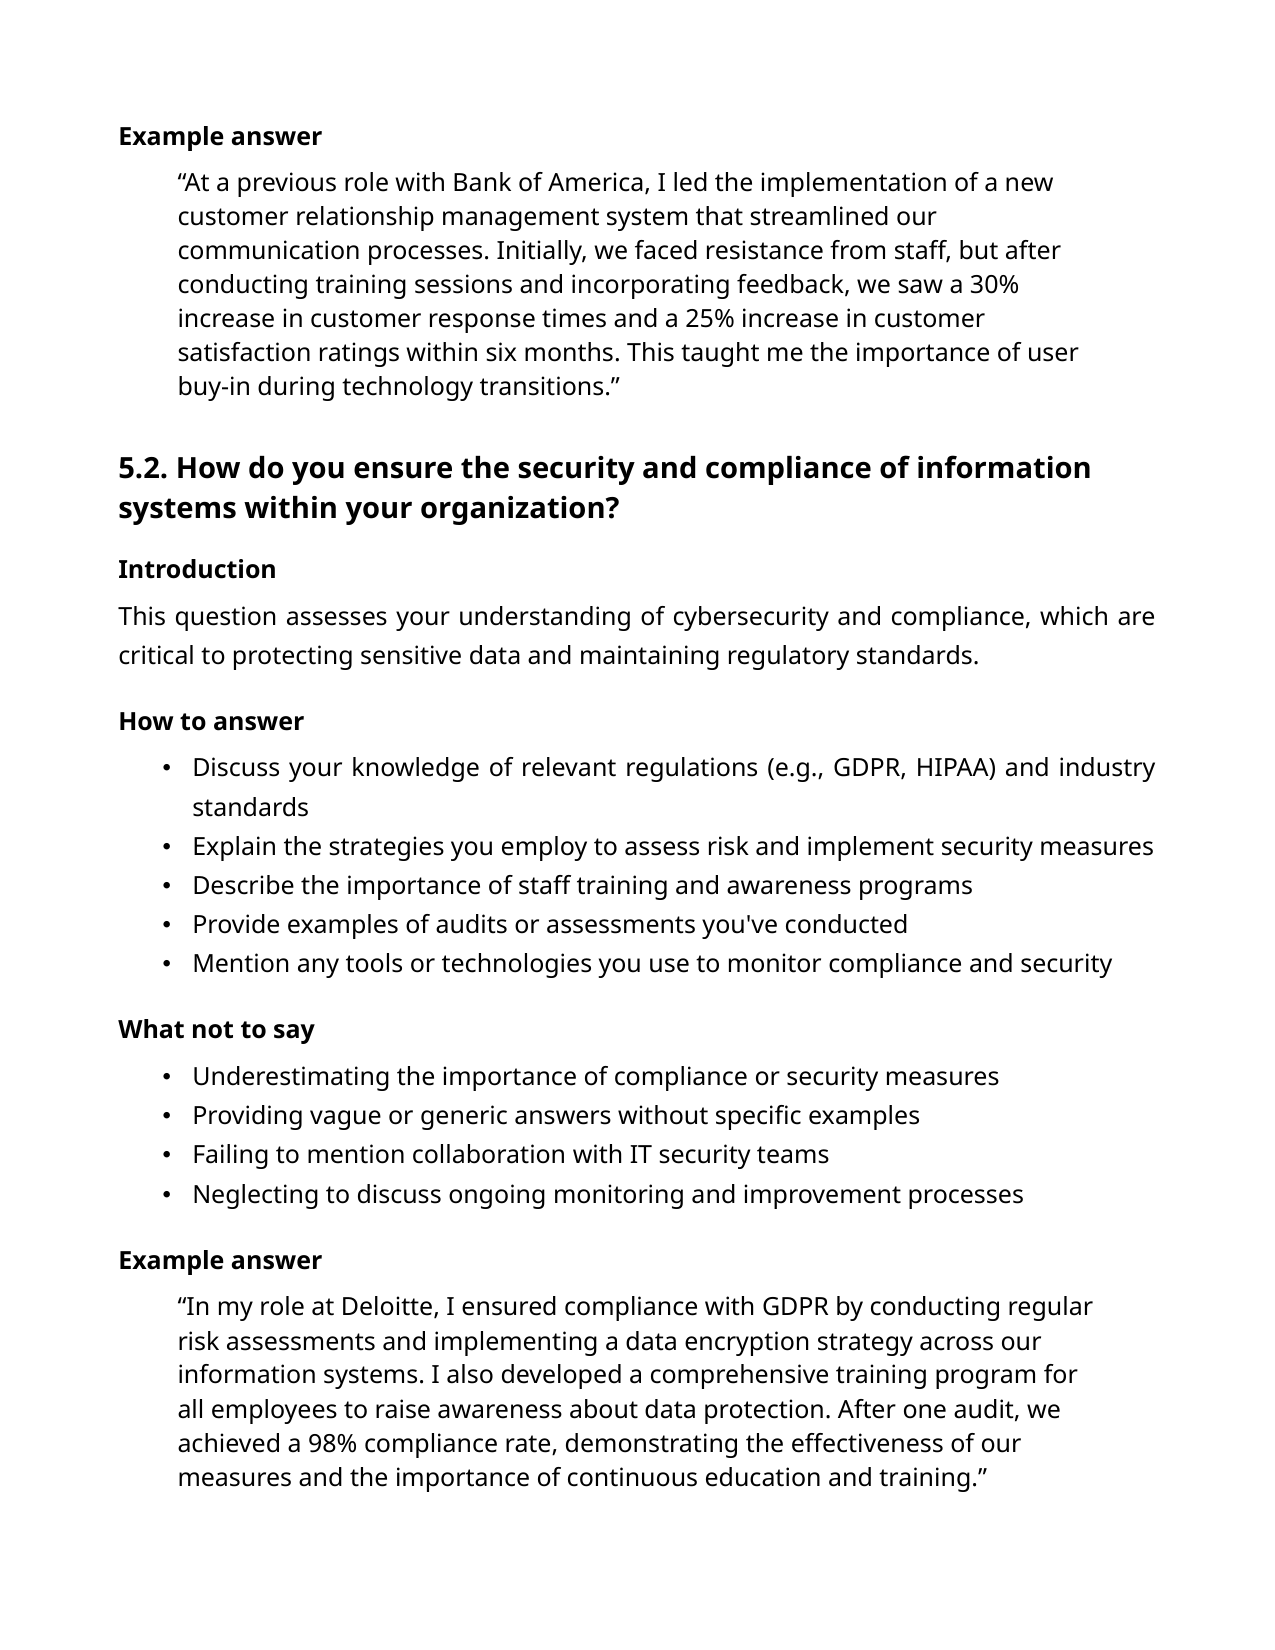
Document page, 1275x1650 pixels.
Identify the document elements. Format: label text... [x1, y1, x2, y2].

list Underestimating the importance of compliance or security measures [162, 1059, 1157, 1093]
list Describe the importance of staff training and awareness programs [162, 868, 1157, 902]
subtitle Example answer [118, 1242, 1157, 1277]
list Explain the strategies you employ to assess risk and implement security measures [162, 828, 1157, 862]
list Neglecting to discuss ongoing monitoring and improvement processes [162, 1176, 1157, 1210]
list Mention any tools or technologies you use to monitor compliance and security [162, 946, 1157, 980]
list Providing vague or generic answers without specific examples [162, 1098, 1157, 1132]
text “In my role at Deloitte, I ensured compliance with GDPR by conducting regular risk assessments and implementing a data encryption strategy across our information systems. I also developed a comprehensive training program for all employees to raise awareness about data protection. After one audit, we achieved a 98% compliance rate, demonstrating the effectiveness of our measures and the importance of continuous education and training.” [177, 1289, 1098, 1493]
subtitle How to answer [118, 703, 1157, 738]
list Provide examples of audits or assessments you've conducted [162, 907, 1157, 941]
list Discuss your knowledge of relevant regulations (e.g., GDPR, HIPAA) and industry standards [162, 750, 1157, 823]
list Failing to mention collaboration with IT security teams [162, 1137, 1157, 1171]
text This question assesses your understanding of cybersecurity and compliance, which are critical to protecting sensitive data and maintaining regulatory standards. [118, 598, 1157, 671]
text “At a previous role with Bank of America, I led the implementation of a new customer relationship management system that streamlined our communication processes. Initially, we faced resistance from staff, but after conducting training sessions and incorporating feedback, we saw a 30% increase in customer response times and a 25% increase in customer satisfaction ratings within six months. This taught me the importance of user buy-in during technology transitions.” [177, 165, 1098, 403]
subtitle What not to say [118, 1012, 1157, 1046]
subtitle 5.2. How do you ensure the security and compliance of information systems within your organization? [118, 447, 1157, 527]
subtitle Introduction [118, 552, 1157, 586]
subtitle Example answer [118, 118, 1157, 152]
